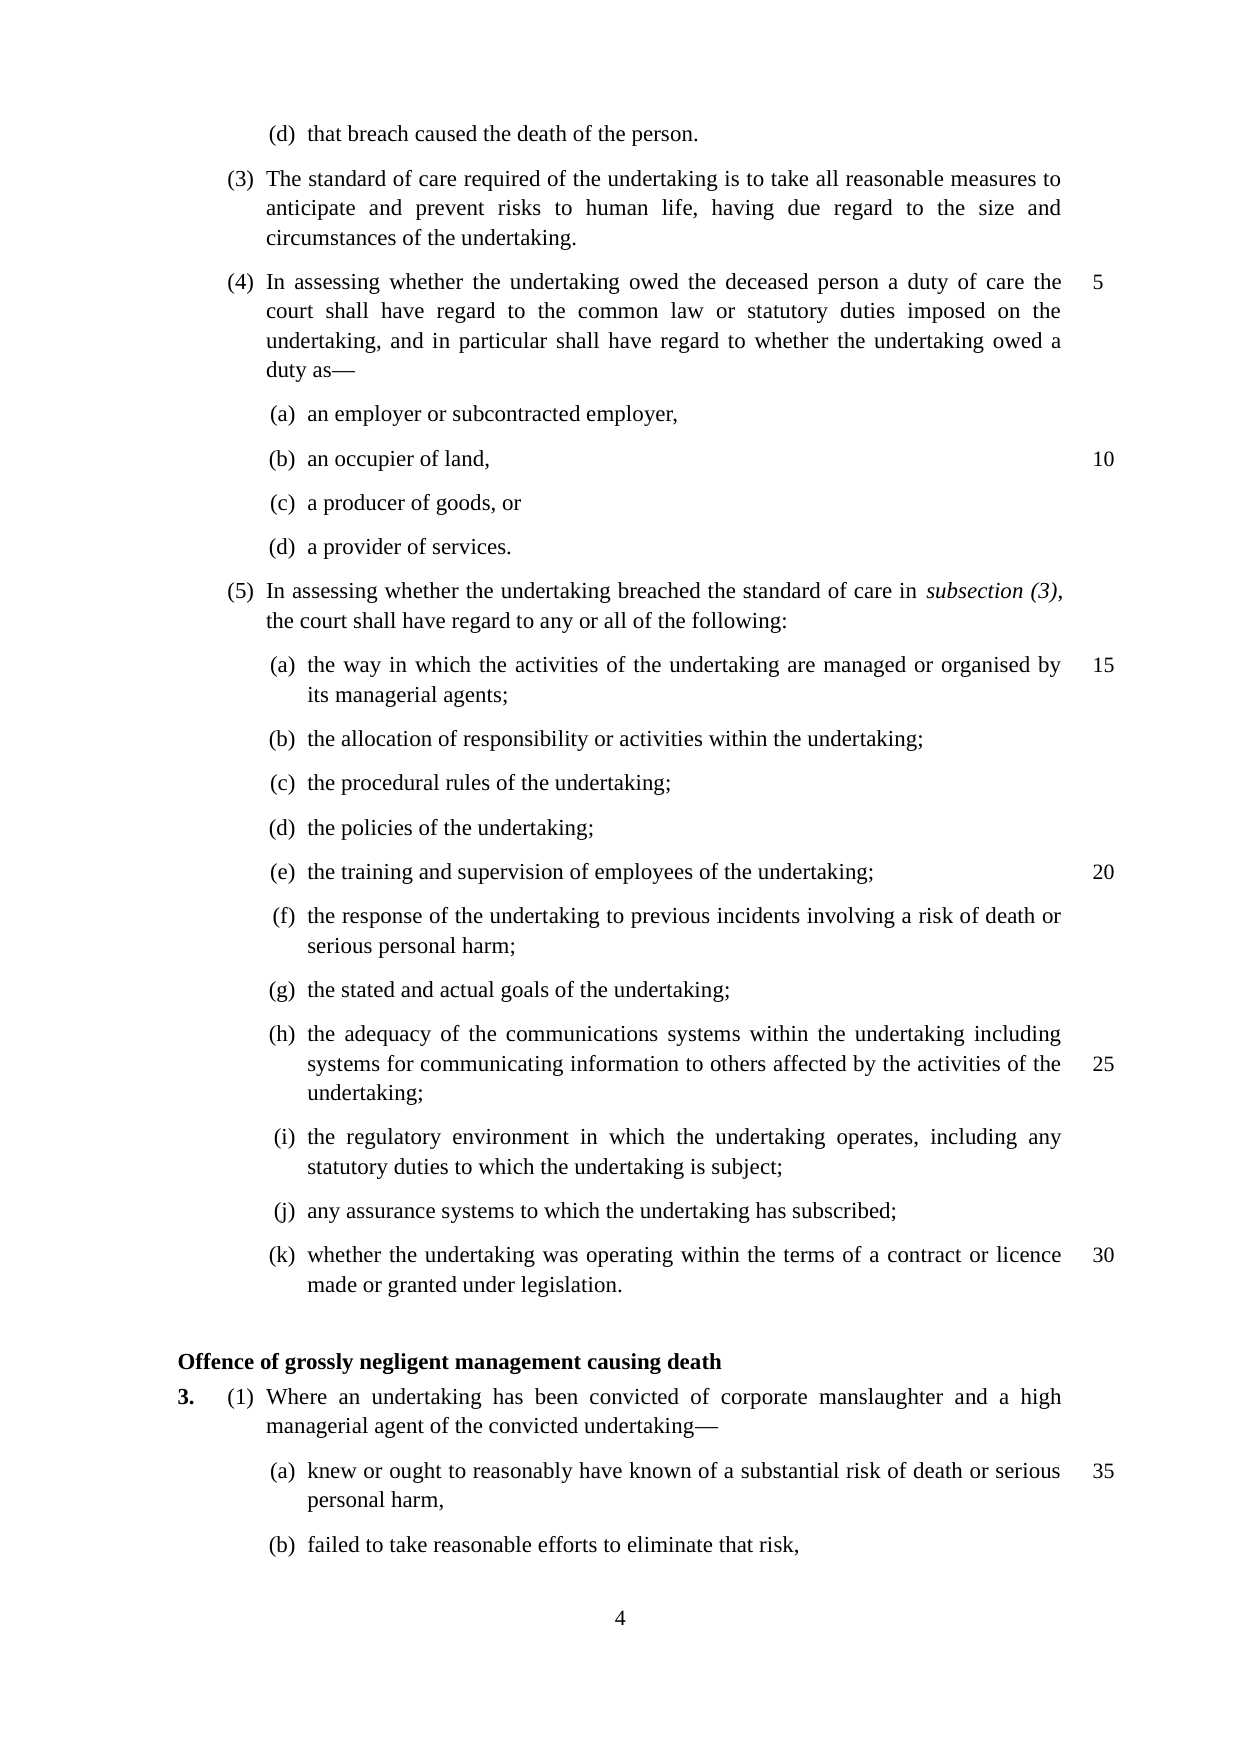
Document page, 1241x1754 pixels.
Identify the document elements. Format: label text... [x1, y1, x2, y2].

text (a) the way in which the activities of the undertaking are managed or organised by its managerial agents; [177, 649, 1063, 708]
text Offence of grossly negligent management causing death [177, 1346, 1063, 1375]
text (f) the response of the undertaking to previous incidents involving a risk of death or serious personal harm; [177, 900, 1063, 959]
text (d) that breach caused the death of the person. [177, 118, 1063, 148]
text (a) knew or ought to reasonably have known of a substantial risk of death or serious personal harm, [177, 1455, 1063, 1514]
text (b) failed to take reasonable efforts to eliminate that risk, [177, 1528, 1063, 1558]
text (c) a producer of goods, or [177, 487, 1063, 516]
text (3) The standard of care required of the undertaking is to take all reasonable measures to anticipate and prevent risks to human life, having due regard to the size and circumstances of the undertaking. [177, 162, 1063, 251]
text (i) the regulatory environment in which the undertaking operates, including any statutory duties to which the undertaking is subject; [177, 1121, 1063, 1180]
text (k) whether the undertaking was operating within the terms of a contract or licence made or granted under legislation. [177, 1239, 1063, 1298]
text (c) the procedural rules of the undertaking; [177, 767, 1063, 797]
text (b) the allocation of responsibility or activities within the undertaking; [177, 723, 1063, 752]
text (h) the adequacy of the communications systems within the undertaking including systems for communicating information to others affected by the activities of the undertaking; [177, 1018, 1063, 1106]
text (d) a provider of services. [177, 531, 1063, 561]
text (e) the training and supervision of employees of the undertaking; [177, 856, 1063, 885]
text (5) In assessing whether the undertaking breached the standard of care in subsection (3), the court shall have regard to any or all of the following: [177, 575, 1063, 634]
text (4) In assessing whether the undertaking owed the deceased person a duty of care the court shall have regard to the common law or statutory duties imposed on the undertaking, and in particular shall have regard to whether the undertaking owed a duty as⁠— [177, 266, 1063, 383]
text (j) any assurance systems to which the undertaking has subscribed; [177, 1195, 1063, 1224]
text 3. (1) Where an undertaking has been convicted of corporate manslaughter and a high managerial agent of the convicted undertaking⁠— [177, 1381, 1063, 1440]
text (g) the stated and actual goals of the undertaking; [177, 974, 1063, 1003]
text (b) an occupier of land, [177, 443, 1063, 472]
text (a) an employer or subcontracted employer, [177, 398, 1063, 428]
text (d) the policies of the undertaking; [177, 811, 1063, 841]
